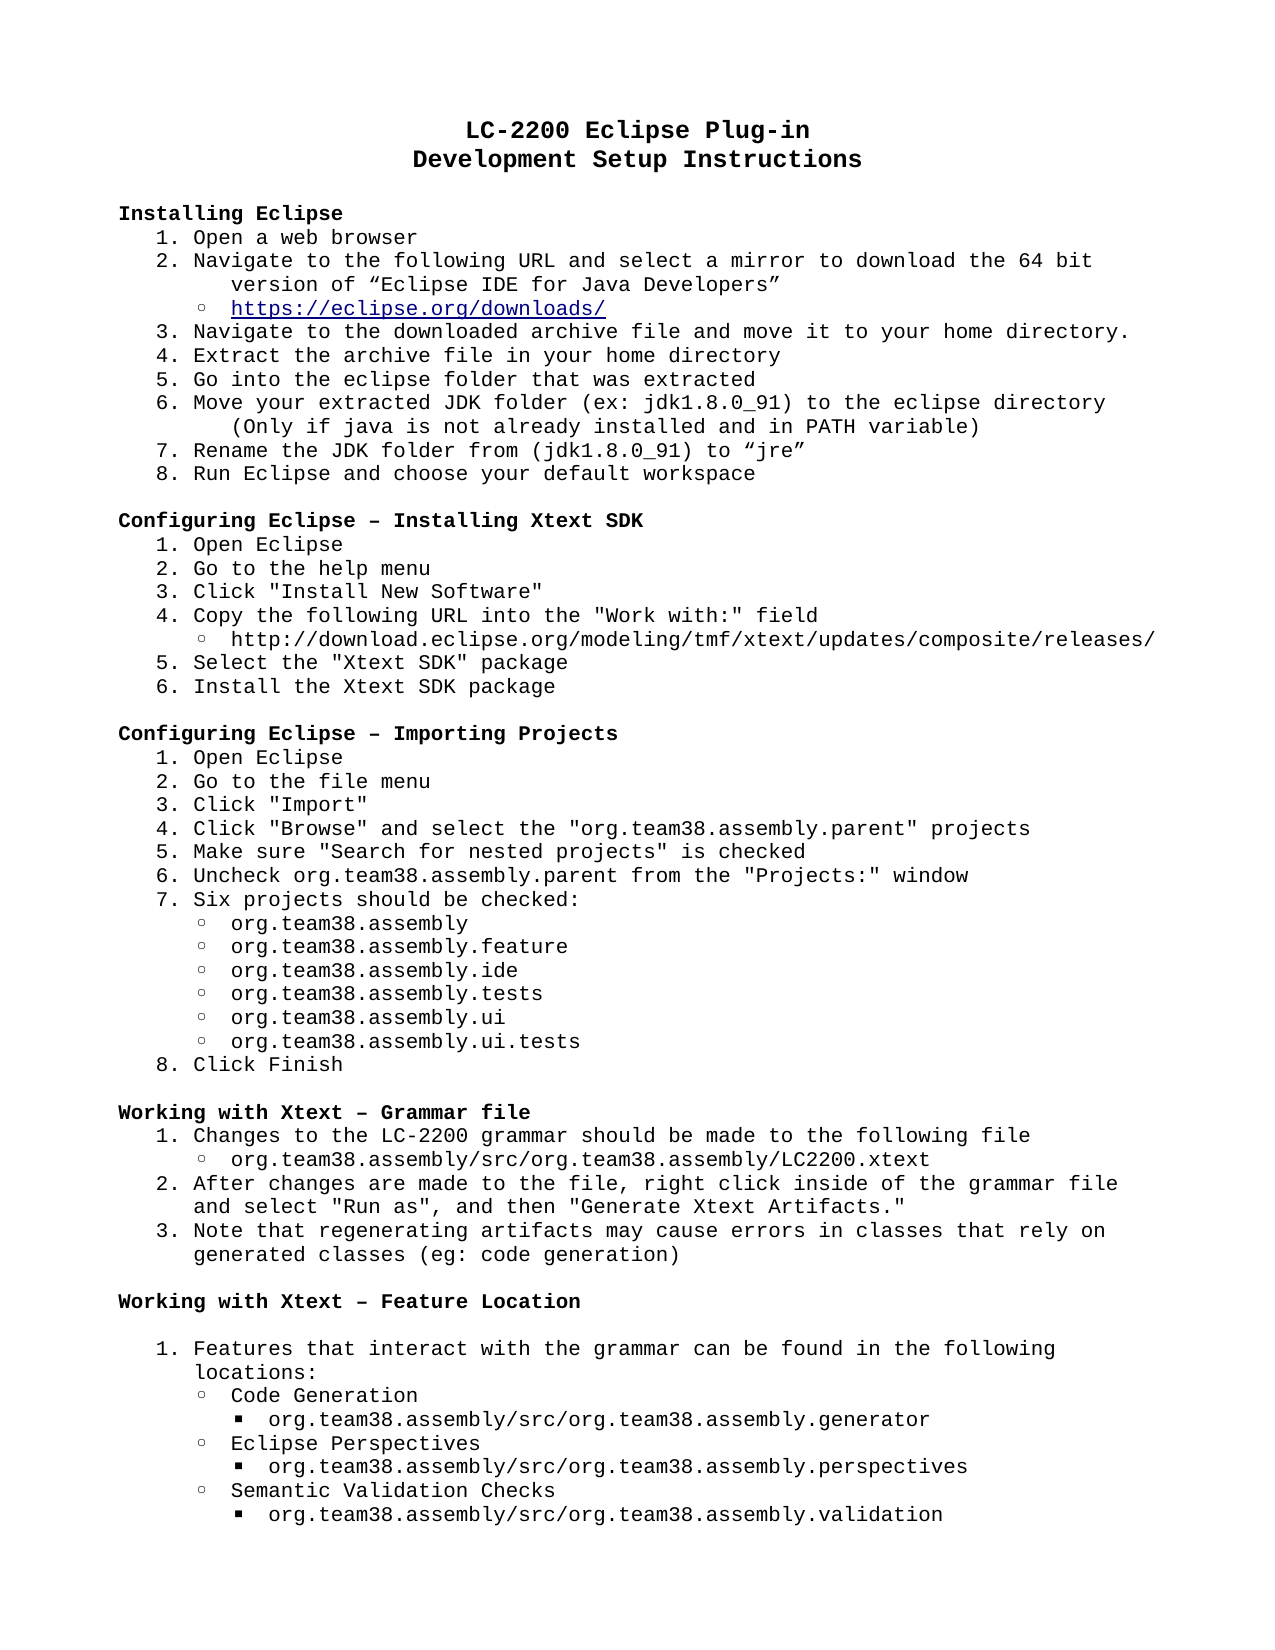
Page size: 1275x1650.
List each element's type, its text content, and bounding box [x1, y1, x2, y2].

list After changes are made to the file, right click inside of the grammar file and select "Run as", and then "Generate Xtext Artifacts." [156, 1173, 1157, 1220]
list Semantic Validation Checks [193, 1480, 1157, 1504]
text Working with Xtext – Feature Location [118, 1291, 1157, 1314]
list Navigate to the following URL and select a mirror to download the 64 bit version of “Eclipse IDE for Java Developers” [193, 250, 1157, 298]
list org.team38.assembly [193, 912, 1157, 936]
list Go to the file menu [156, 771, 1157, 794]
list Extract the archive file in your home directory [193, 345, 1157, 369]
list Install the Xtext SDK package [156, 676, 1157, 700]
text Development Setup Instructions [118, 146, 1157, 175]
list http://download.eclipse.org/modeling/tmf/xtext/updates/composite/releases/ [193, 629, 1157, 652]
list Go to the help menu [156, 558, 1157, 581]
list org.team38.assembly.feature [193, 936, 1157, 960]
list Changes to the LC-2200 grammar should be made to the following file [156, 1125, 1157, 1149]
list Click Finish [156, 1054, 1157, 1078]
list Open Eclipse [156, 534, 1157, 558]
list org.team38.assembly.tests [193, 983, 1157, 1007]
list Note that regenerating artifacts may cause errors in classes that rely on generated classes (eg: code generation) [156, 1220, 1157, 1267]
list Six projects should be checked: [156, 889, 1157, 912]
list Move your extracted JDK folder (ex: jdk1.8.0_91) to the eclipse directory (Only if java is not already installed and in PATH variable) [193, 392, 1157, 439]
list Copy the following URL into the "Work with:" field [156, 605, 1157, 629]
list Rename the JDK folder from (jdk1.8.0_91) to “jre” [193, 439, 1157, 463]
text Working with Xtext – Grammar file [118, 1102, 1157, 1125]
list Navigate to the downloaded archive file and move it to your home directory. [193, 321, 1157, 345]
list Uncheck org.team38.assembly.parent from the "Projects:" window [156, 865, 1157, 889]
list Click "Install New Software" [156, 581, 1157, 605]
list https://eclipse.org/downloads/ [193, 298, 1157, 321]
list Go into the eclipse folder that was extracted [193, 369, 1157, 392]
list org.team38.assembly/src/org.team38.assembly.perspectives [231, 1456, 1157, 1480]
list Click "Browse" and select the "org.team38.assembly.parent" projects [156, 818, 1157, 842]
list org.team38.assembly.ui.tests [193, 1031, 1157, 1054]
list Code Generation [193, 1385, 1157, 1409]
text LC-2200 Eclipse Plug-in [118, 118, 1157, 146]
list org.team38.assembly.ui [193, 1007, 1157, 1031]
list Make sure "Search for nested projects" is checked [156, 842, 1157, 865]
list Click "Import" [156, 794, 1157, 818]
list org.team38.assembly.ide [193, 960, 1157, 983]
text Installing Eclipse [118, 203, 1157, 227]
list org.team38.assembly/src/org.team38.assembly.generator [231, 1409, 1157, 1433]
list Run Eclipse and choose your default workspace [193, 463, 1157, 487]
list org.team38.assembly/src/org.team38.assembly.validation [231, 1504, 1157, 1527]
list Open a web browser [193, 227, 1157, 250]
list org.team38.assembly/src/org.team38.assembly/LC2200.xtext [193, 1149, 1157, 1173]
list Open Eclipse [156, 747, 1157, 771]
text Configuring Eclipse – Importing Projects [118, 723, 1157, 747]
text Configuring Eclipse – Installing Xtext SDK [118, 511, 1157, 534]
list Features that interact with the grammar can be found in the following locations: [156, 1338, 1157, 1385]
list Select the "Xtext SDK" package [156, 652, 1157, 676]
list Eclipse Perspectives [193, 1433, 1157, 1456]
